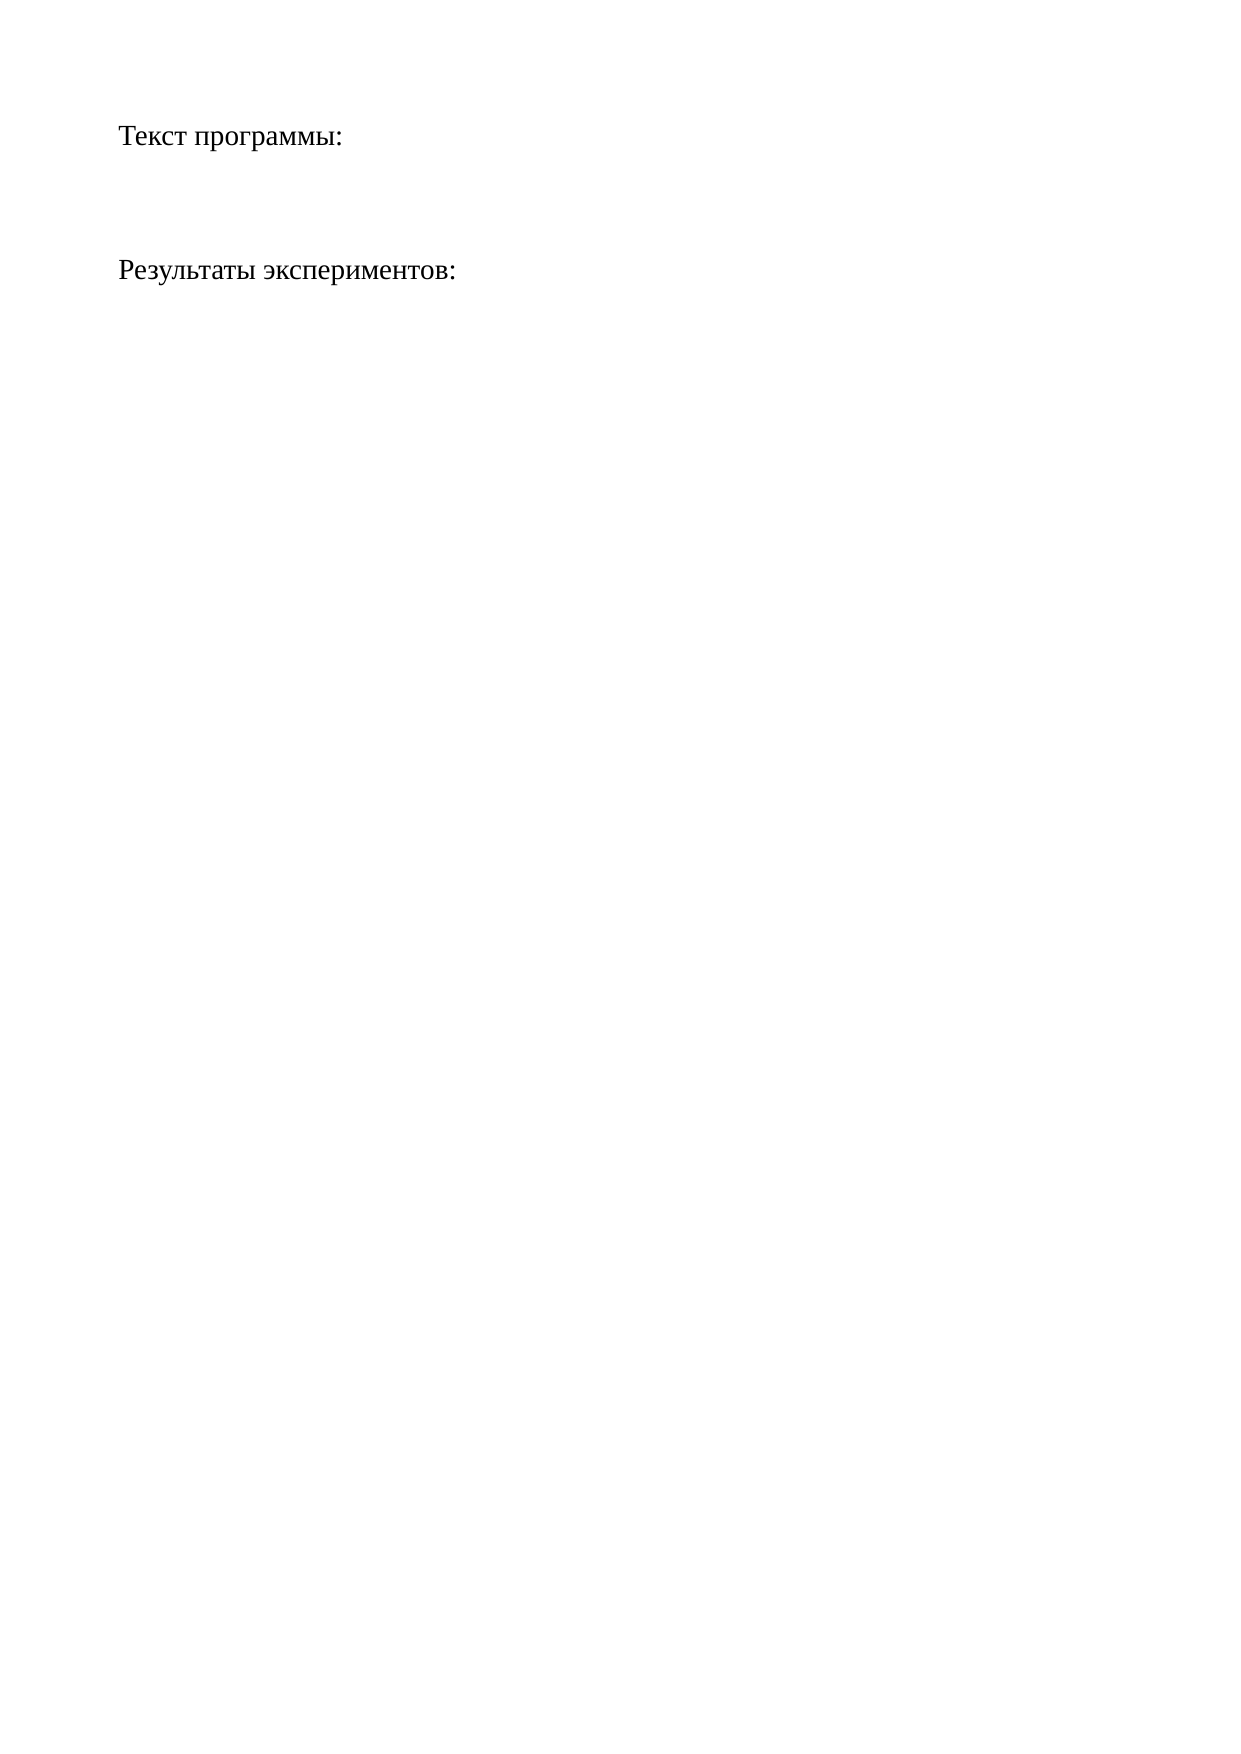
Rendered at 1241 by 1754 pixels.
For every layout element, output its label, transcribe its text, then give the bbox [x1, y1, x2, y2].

text Результаты экспериментов: [118, 252, 1122, 286]
text Текст программы: [118, 118, 1122, 152]
